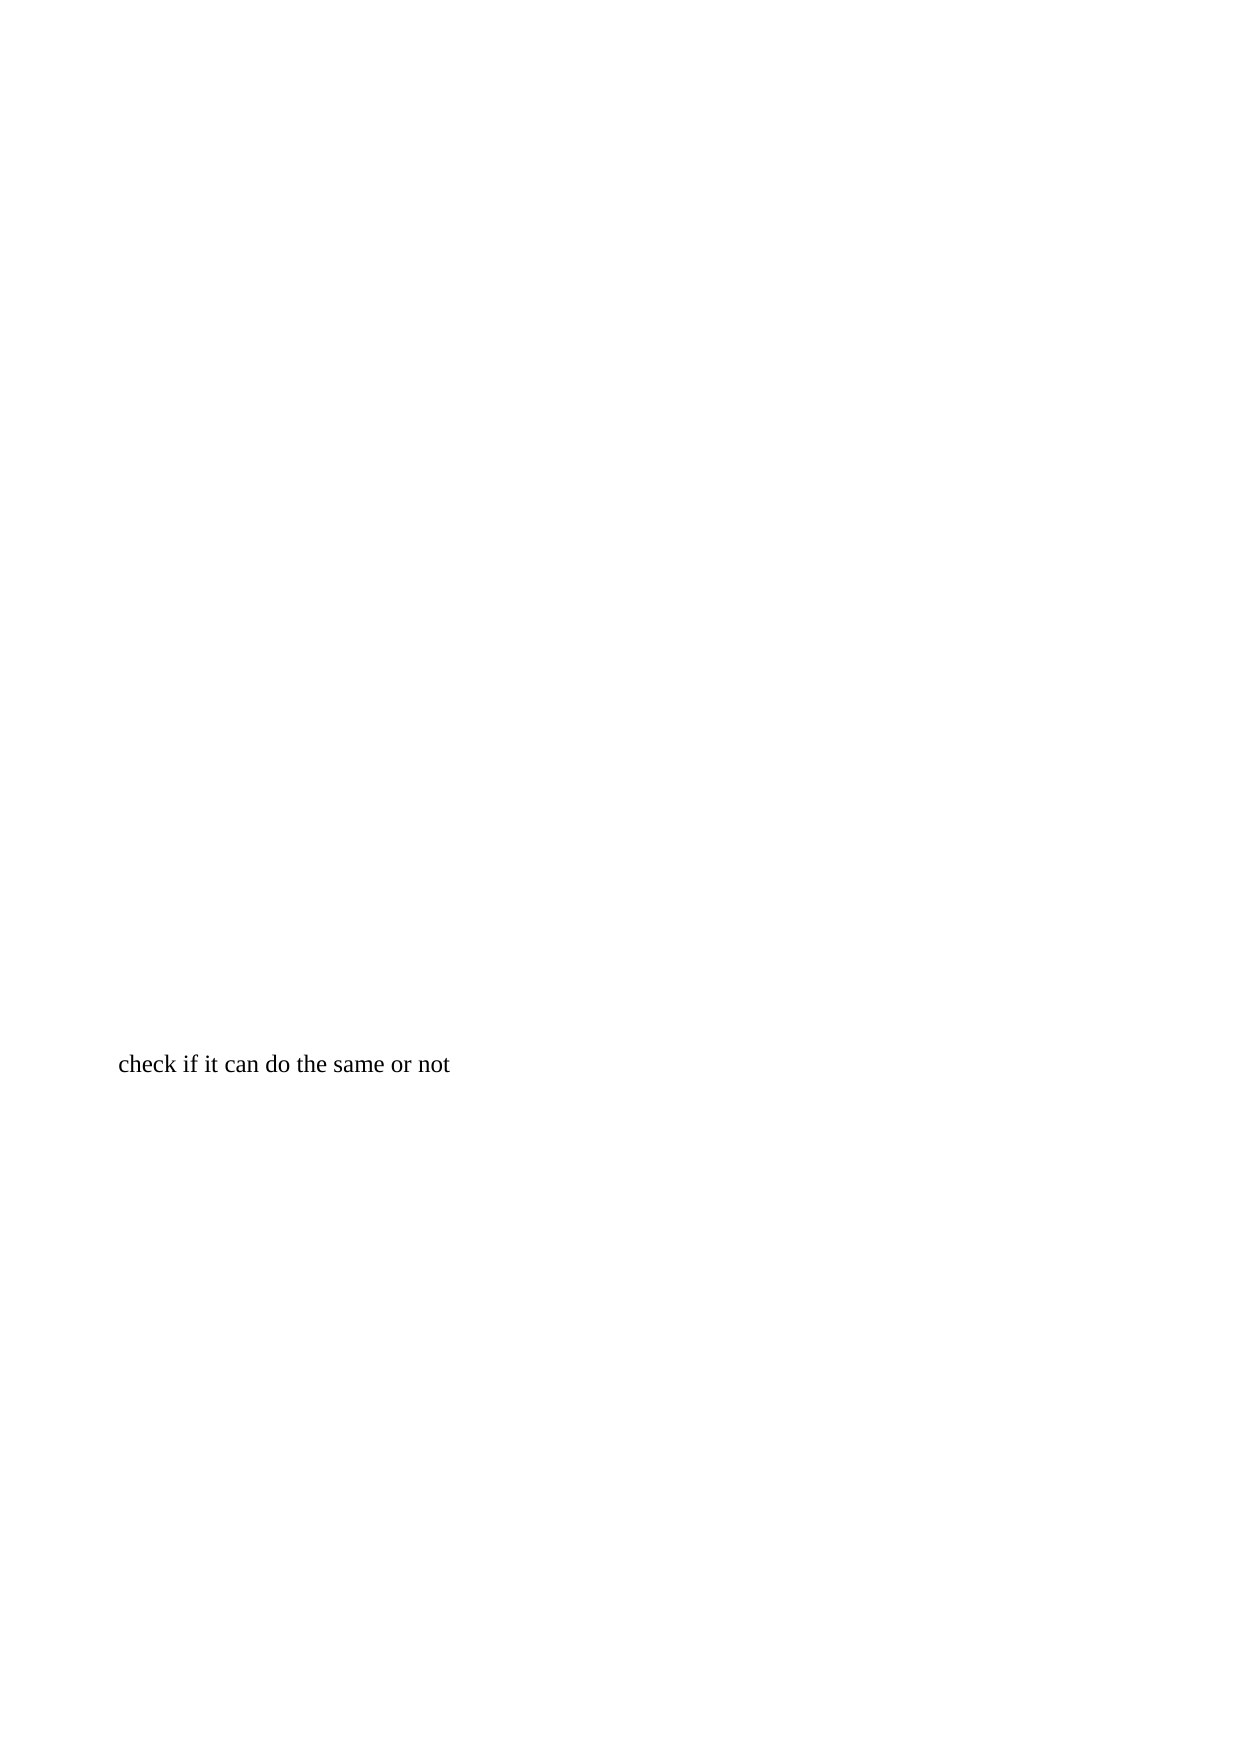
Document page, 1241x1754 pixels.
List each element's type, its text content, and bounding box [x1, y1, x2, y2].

text check if it can do the same or not [118, 1049, 1122, 1078]
